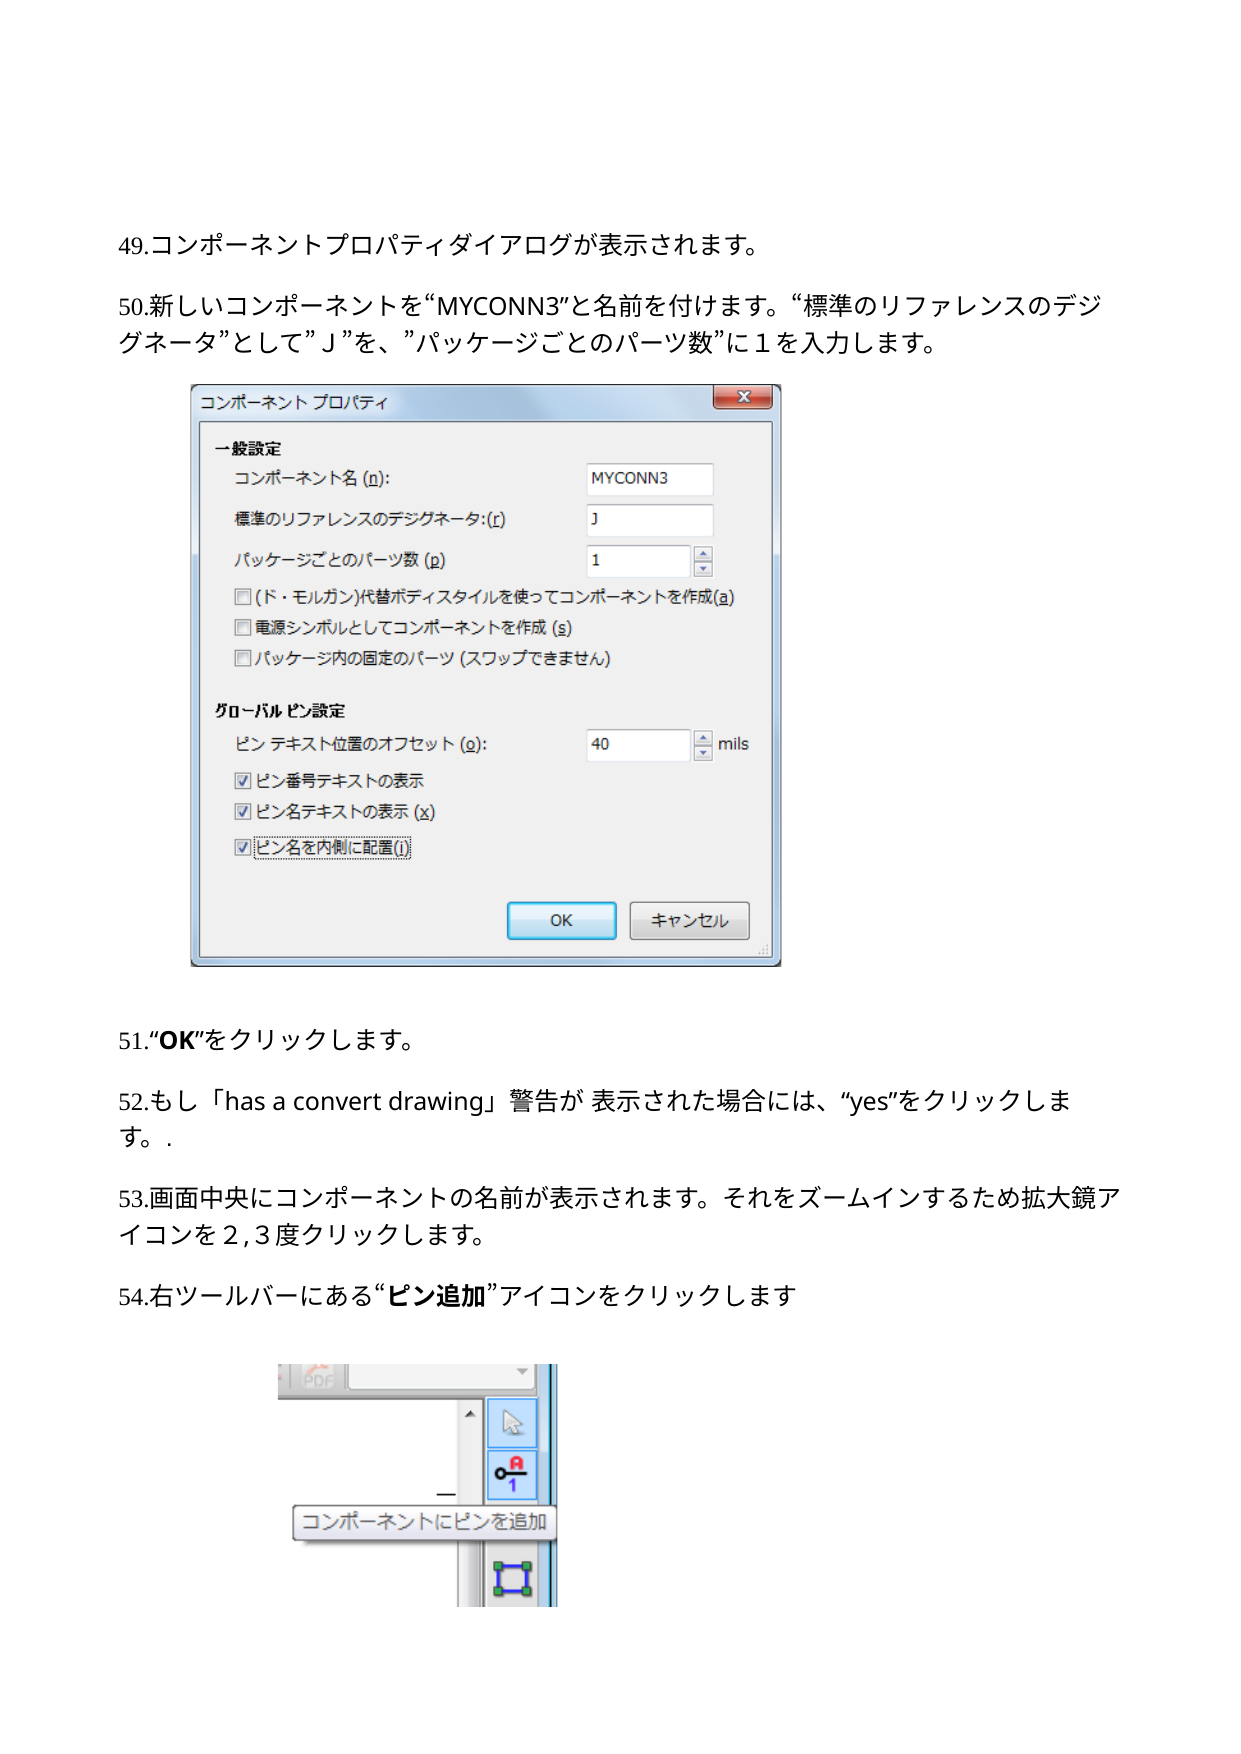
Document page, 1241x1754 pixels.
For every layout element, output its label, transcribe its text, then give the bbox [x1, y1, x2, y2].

picture [190, 384, 782, 967]
picture [277, 1364, 558, 1607]
list 新しいコンポーネントを“MYCONN3”と名前を付けます。“標準のリファレンスのデジグネータ”として”Ｊ”を、”パッケージごとのパーツ数”に１を入力します。 [118, 287, 1122, 359]
list 画面中央にコンポーネントの名前が表示されます。それをズームインするため拡大鏡アイコンを２,３度クリックします。 [118, 1179, 1122, 1251]
list “OK”をクリックします。 [118, 1020, 1122, 1056]
list コンポーネントプロパティダイアログが表示されます。 [118, 226, 1122, 262]
list もし「has a convert drawing」警告が 表示された場合には、“yes”をクリックします。. [118, 1081, 1122, 1154]
list 右ツールバーにある“ピン追加”アイコンをクリックします [118, 1276, 1122, 1607]
